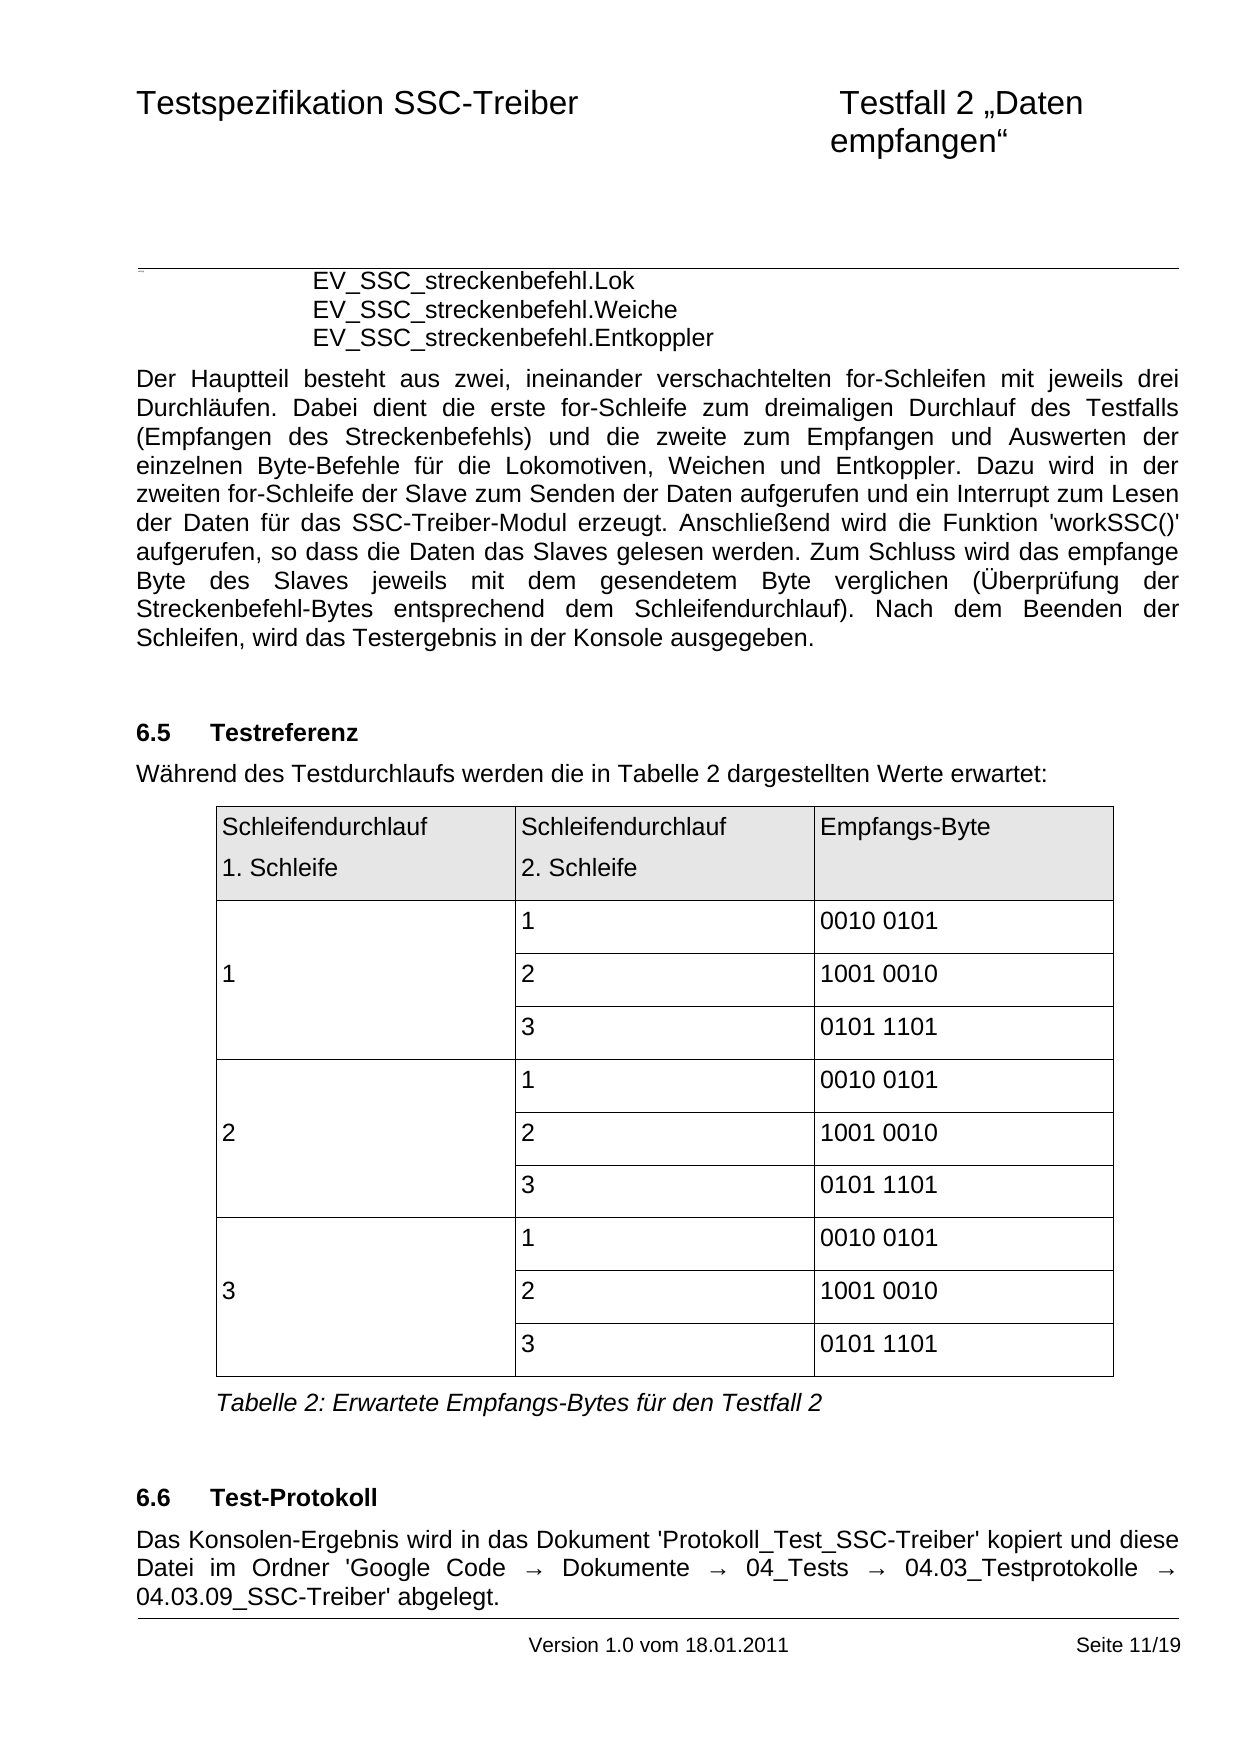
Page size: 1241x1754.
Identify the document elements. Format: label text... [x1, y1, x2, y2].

table_cell 1001 0010 [815, 1271, 1113, 1323]
table_cell 1 [516, 1060, 814, 1112]
table_cell 2 [516, 1113, 814, 1164]
table_cell 0101 1101 [815, 1166, 1113, 1217]
table_header Empfangs-Byte [815, 807, 1113, 900]
table_cell 0010 0101 [815, 1060, 1113, 1112]
table_header Schleifendurchlauf 2. Schleife [516, 807, 814, 900]
table_cell 1001 0010 [815, 954, 1113, 1006]
text Tabelle 2: Erwartete Empfangs-Bytes für den Testfall 2 [215, 1388, 1181, 1417]
subtitle Testreferenz [136, 718, 1181, 747]
table_cell 0101 1101 [815, 1324, 1113, 1376]
table_cell 1 [217, 901, 515, 1059]
subtitle Test-Protokoll [136, 1483, 1181, 1512]
table_cell 3 [516, 1324, 814, 1376]
table_cell 1 [516, 901, 814, 953]
table_cell 3 [217, 1218, 515, 1376]
text EV_SSC_streckenbefehl.Entkoppler [312, 323, 1181, 352]
table_cell 0010 0101 [815, 1218, 1113, 1270]
table_cell 3 [516, 1166, 814, 1217]
table_cell 2 [217, 1060, 515, 1217]
table_cell 1001 0010 [815, 1113, 1113, 1164]
text EV_SSC_streckenbefehl.Weiche [312, 294, 1181, 323]
text EV_SSC_streckenbefehl.Lok [312, 289, 1181, 294]
table_header Schleifendurchlauf 1. Schleife [217, 807, 515, 900]
text Während des Testdurchlaufs werden die in Tabelle 2 dargestellten Werte erwartet: [136, 759, 1181, 788]
table_cell 1 [516, 1218, 814, 1270]
text Der Hauptteil besteht aus zwei, ineinander verschachtelten for-Schleifen mit jeweils drei Durchläufen. Dabei dient die erste for-Schleife zum dreimaligen Durchlauf des Testfalls (Empfangen des Streckenbefehls) und die zweite zum Empfangen und Auswerten der einzelnen Byte-Befehle für die Lokomotiven, Weichen und Entkoppler. Dazu wird in der zweiten for-Schleife der Slave zum Senden der Daten aufgerufen und ein Interrupt zum Lesen der Daten für das SSC-Treiber-Modul erzeugt. Anschließend wird die Funktion 'workSSC()' aufgerufen, so dass die Daten das Slaves gelesen werden. Zum Schluss wird das empfange Byte des Slaves jeweils mit dem gesendetem Byte verglichen (Überprüfung der Streckenbefehl-Bytes entsprechend dem Schleifendurchlauf). Nach dem Beenden der Schleifen, wird das Testergebnis in der Konsole ausgegeben. [136, 364, 1181, 652]
table_cell 3 [516, 1007, 814, 1059]
table_cell 0010 0101 [815, 901, 1113, 953]
text Das Konsolen-Ergebnis wird in das Dokument 'Protokoll_Test_SSC-Treiber' kopiert und diese Datei im Ordner 'Google Code → Dokumente → 04_Tests → 04.03_Testprotokolle → 04.03.09_SSC-Treiber' abgelegt. [136, 1524, 1181, 1611]
table_cell 2 [516, 954, 814, 1006]
table_cell 2 [516, 1271, 814, 1323]
table_cell 0101 1101 [815, 1007, 1113, 1059]
